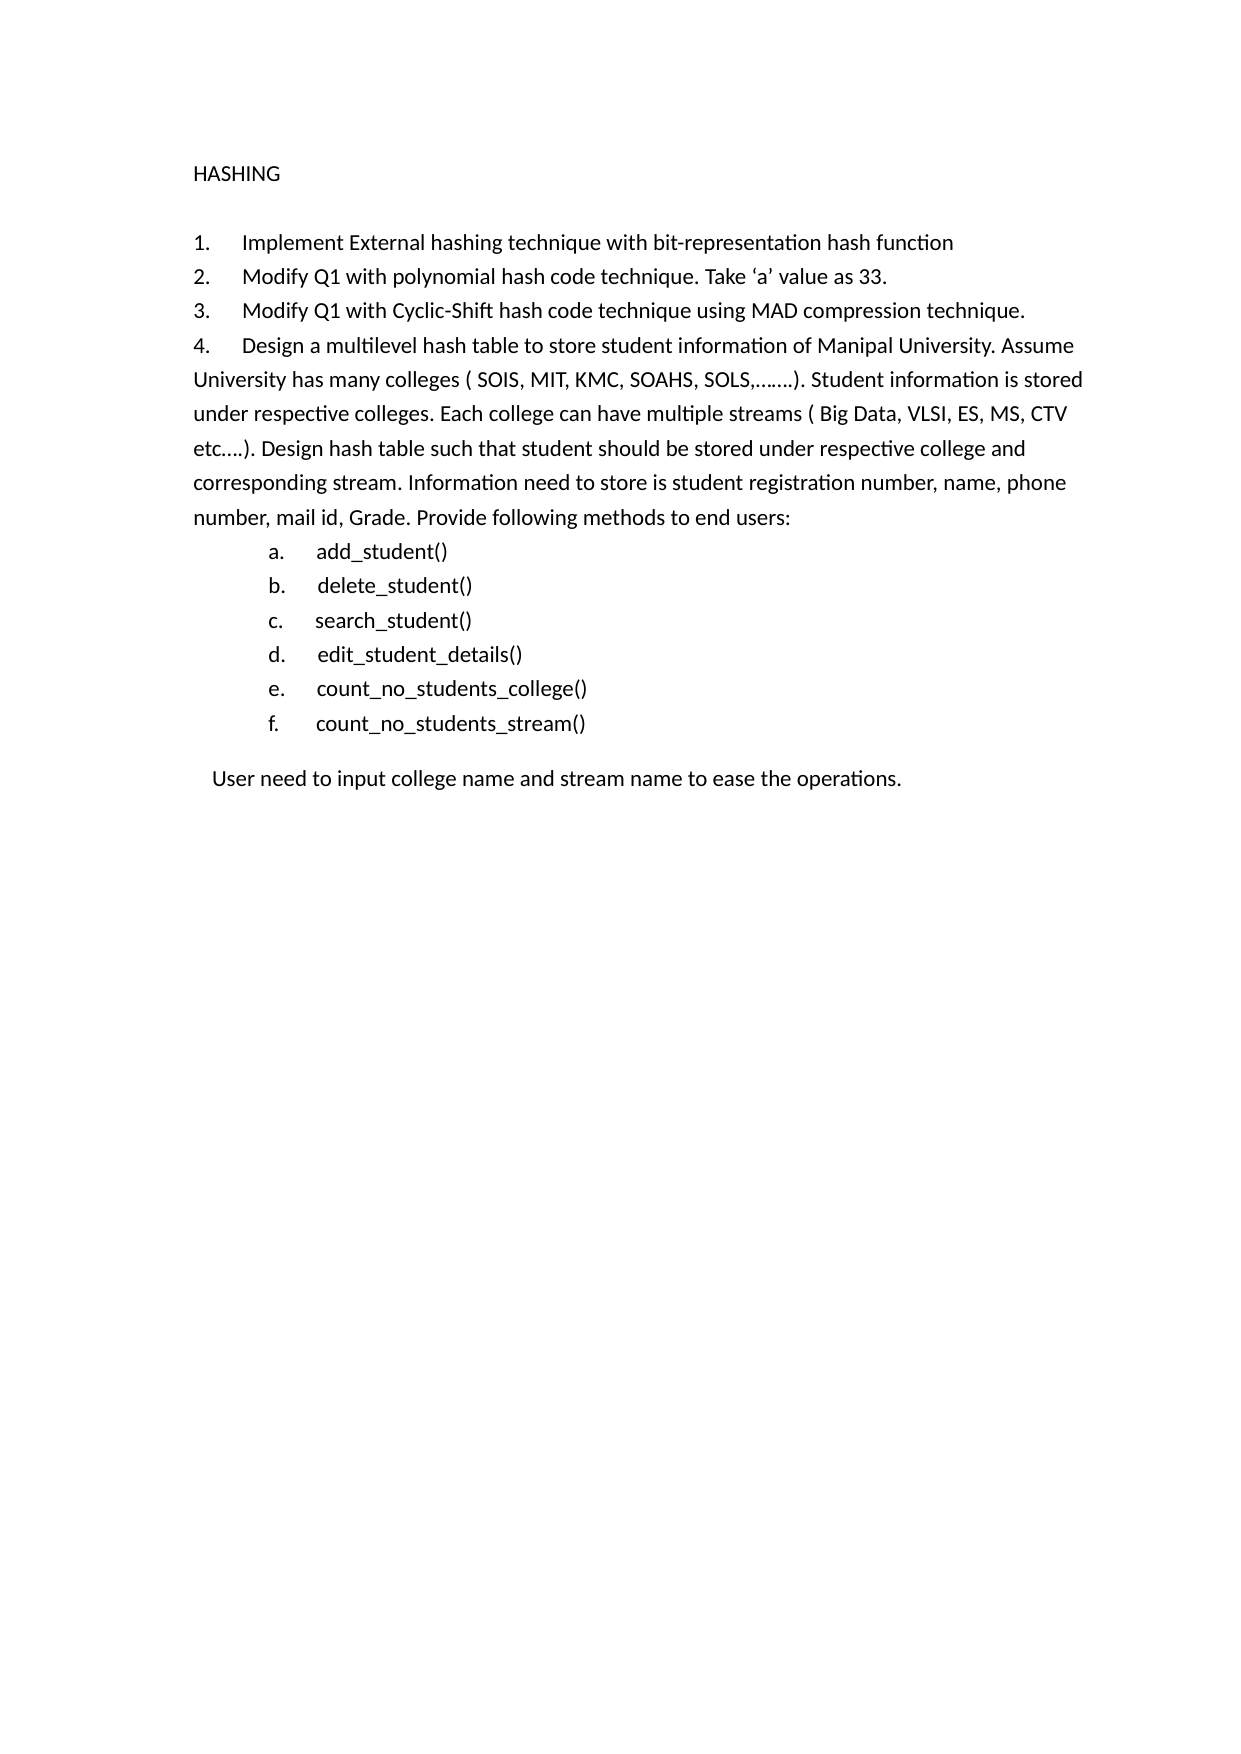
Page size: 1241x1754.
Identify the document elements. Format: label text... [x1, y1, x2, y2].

text d. edit_student_details() [268, 634, 1122, 668]
text b. delete_student() [268, 565, 1122, 599]
text 4. Design a multilevel hash table to store student information of Manipal University. Assume University has many colleges ( SOIS, MIT, KMC, SOAHS, SOLS,…….). Student information is stored under respective colleges. Each college can have multiple streams ( Big Data, VLSI, ES, MS, CTV etc….). Design hash table such that student should be stored under respective college and corresponding stream. Information need to store is student registration number, name, phone number, mail id, Grade. Provide following methods to end users: [193, 324, 1122, 531]
text c. search_student() [268, 599, 1122, 634]
text a. add_student() [268, 531, 1122, 565]
text User need to input college name and stream name to ease the operations. [118, 758, 1122, 792]
text 3. Modify Q1 with Cyclic-Shift hash code technique using MAD compression technique. [193, 290, 1122, 324]
text e. count_no_students_college() [268, 668, 1122, 702]
text 2. Modify Q1 with polynomial hash code technique. Take ‘a’ value as 33. [193, 256, 1122, 290]
text HASHING [193, 152, 1122, 187]
text 1. Implement External hashing technique with bit-representation hash function [193, 221, 1122, 256]
text f. count_no_students_stream() [268, 702, 1122, 737]
